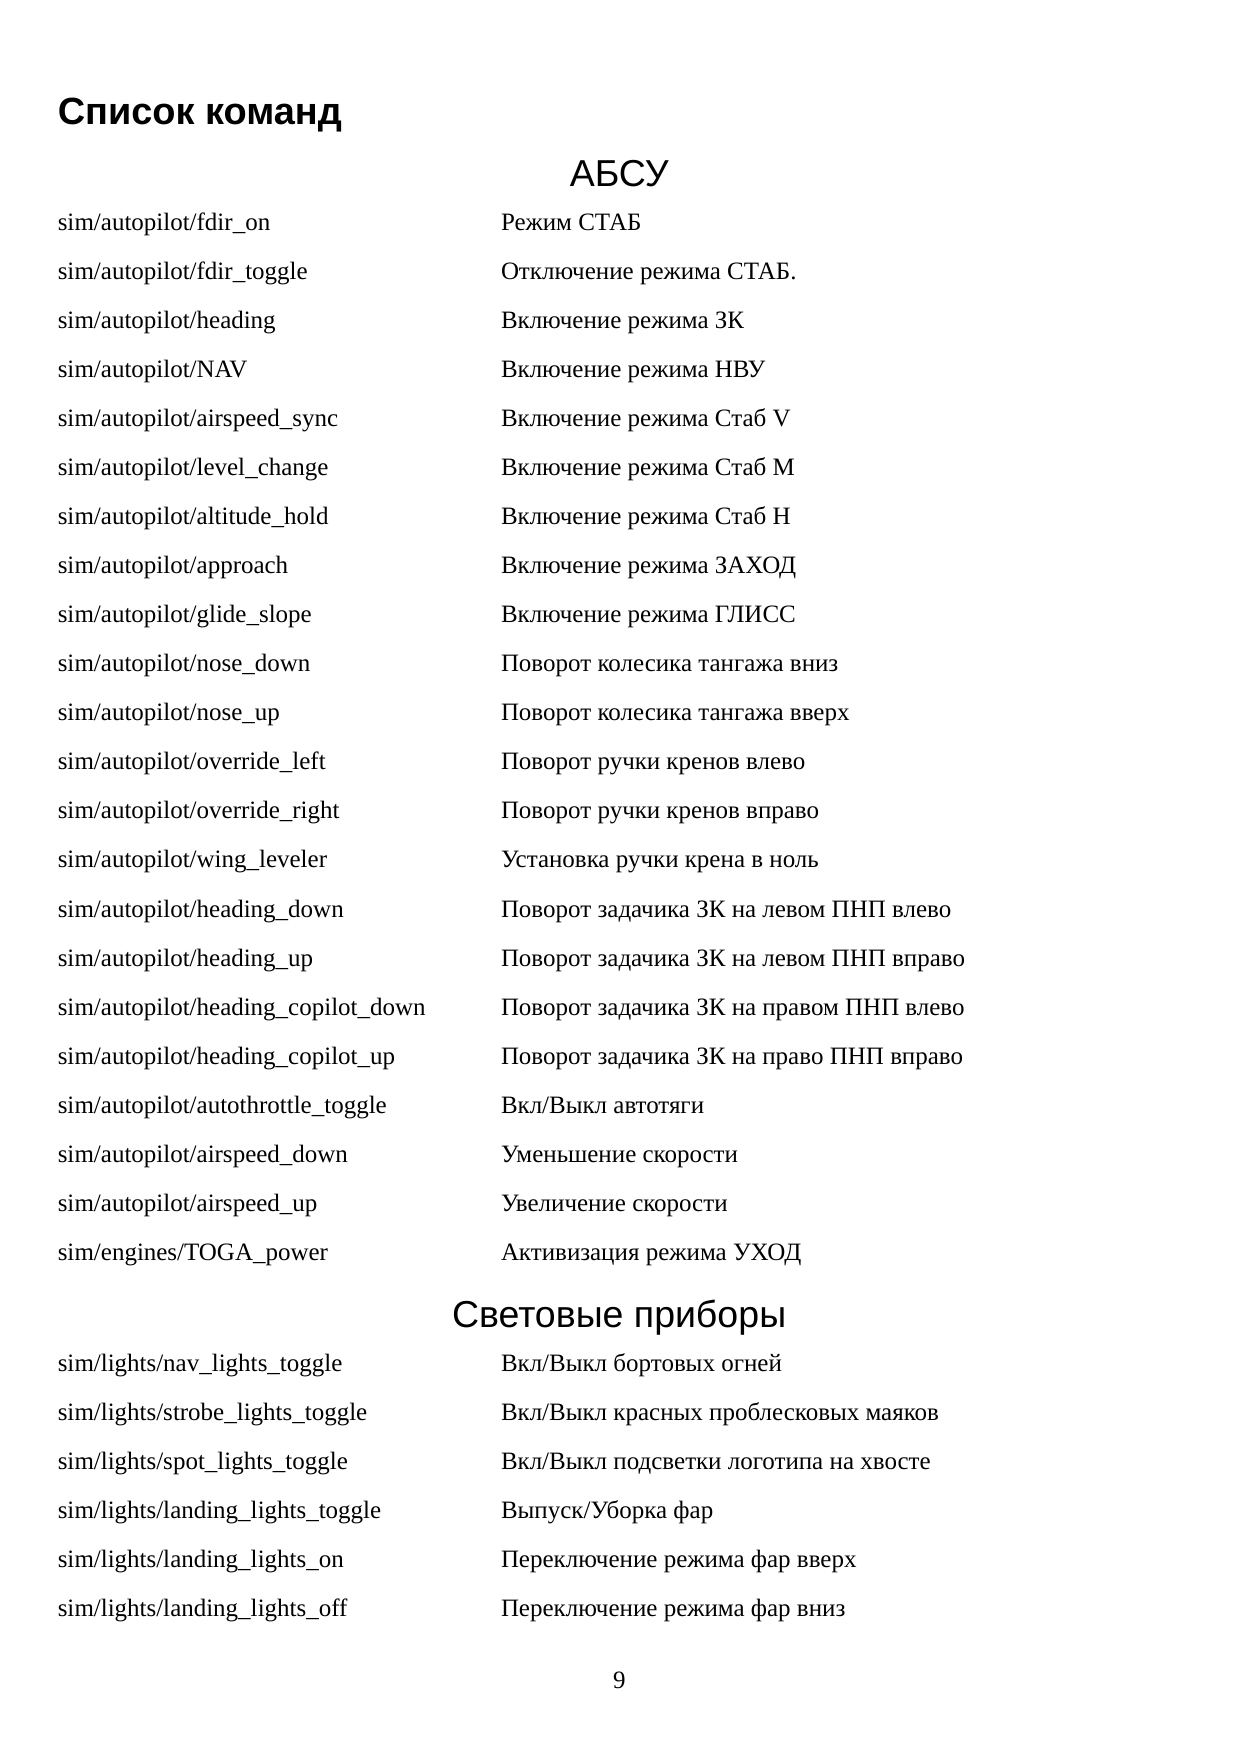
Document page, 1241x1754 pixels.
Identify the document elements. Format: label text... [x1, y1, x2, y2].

text sim/autopilot/glide_slope Включение режима ГЛИСС [58, 599, 1180, 628]
text sim/autopilot/heading Включение режима ЗК [58, 305, 1180, 334]
text sim/lights/spot_lights_toggle Вкл/Выкл подсветки логотипа на хвосте [58, 1446, 1180, 1475]
text sim/engines/TOGA_power Активизация режима УХОД [58, 1237, 1180, 1266]
text sim/autopilot/altitude_hold Включение режима Стаб Н [58, 501, 1180, 530]
text sim/autopilot/nose_up Поворот колесика тангажа вверх [58, 697, 1180, 726]
text sim/autopilot/airspeed_up Увеличение скорости [58, 1188, 1180, 1217]
text sim/autopilot/override_left Поворот ручки кренов влево [58, 746, 1180, 775]
text sim/autopilot/heading_copilot_up Поворот задачика ЗК на право ПНП вправо [58, 1041, 1180, 1069]
text sim/lights/landing_lights_toggle Выпуск/Уборка фар [58, 1495, 1180, 1524]
text sim/autopilot/level_change Включение режима Стаб M [58, 452, 1180, 481]
text sim/lights/strobe_lights_toggle Вкл/Выкл красных проблесковых маяков [58, 1397, 1180, 1426]
subtitle Список команд [58, 89, 1180, 132]
text sim/autopilot/NAV Включение режима НВУ [58, 354, 1180, 383]
text sim/lights/landing_lights_off Переключение режима фар вниз [58, 1593, 1180, 1622]
text sim/autopilot/fdir_on Режим СТАБ [58, 207, 1180, 236]
text sim/autopilot/nose_down Поворот колесика тангажа вниз [58, 648, 1180, 677]
subtitle Световые приборы [58, 1292, 1180, 1336]
subtitle АБСУ [58, 151, 1180, 194]
text sim/autopilot/wing_leveler Установка ручки крена в ноль [58, 844, 1180, 873]
text sim/autopilot/approach Включение режима ЗАХОД [58, 550, 1180, 579]
text sim/autopilot/heading_up Поворот задачика ЗК на левом ПНП вправо [58, 943, 1180, 971]
text sim/autopilot/override_right Поворот ручки кренов вправо [58, 796, 1180, 824]
text sim/autopilot/heading_copilot_down Поворот задачика ЗК на правом ПНП влево [58, 992, 1180, 1021]
text sim/autopilot/fdir_toggle Отключение режима СТАБ. [58, 256, 1180, 284]
text sim/lights/nav_lights_toggle Вкл/Выкл бортовых огней [58, 1348, 1180, 1377]
text sim/autopilot/airspeed_sync Включение режима Стаб V [58, 403, 1180, 432]
text sim/autopilot/heading_down Поворот задачика ЗК на левом ПНП влево [58, 894, 1180, 922]
text sim/lights/landing_lights_on Переключение режима фар вверх [58, 1544, 1180, 1573]
text sim/autopilot/airspeed_down Уменьшение скорости [58, 1139, 1180, 1168]
text sim/autopilot/autothrottle_toggle Вкл/Выкл автотяги [58, 1090, 1180, 1119]
